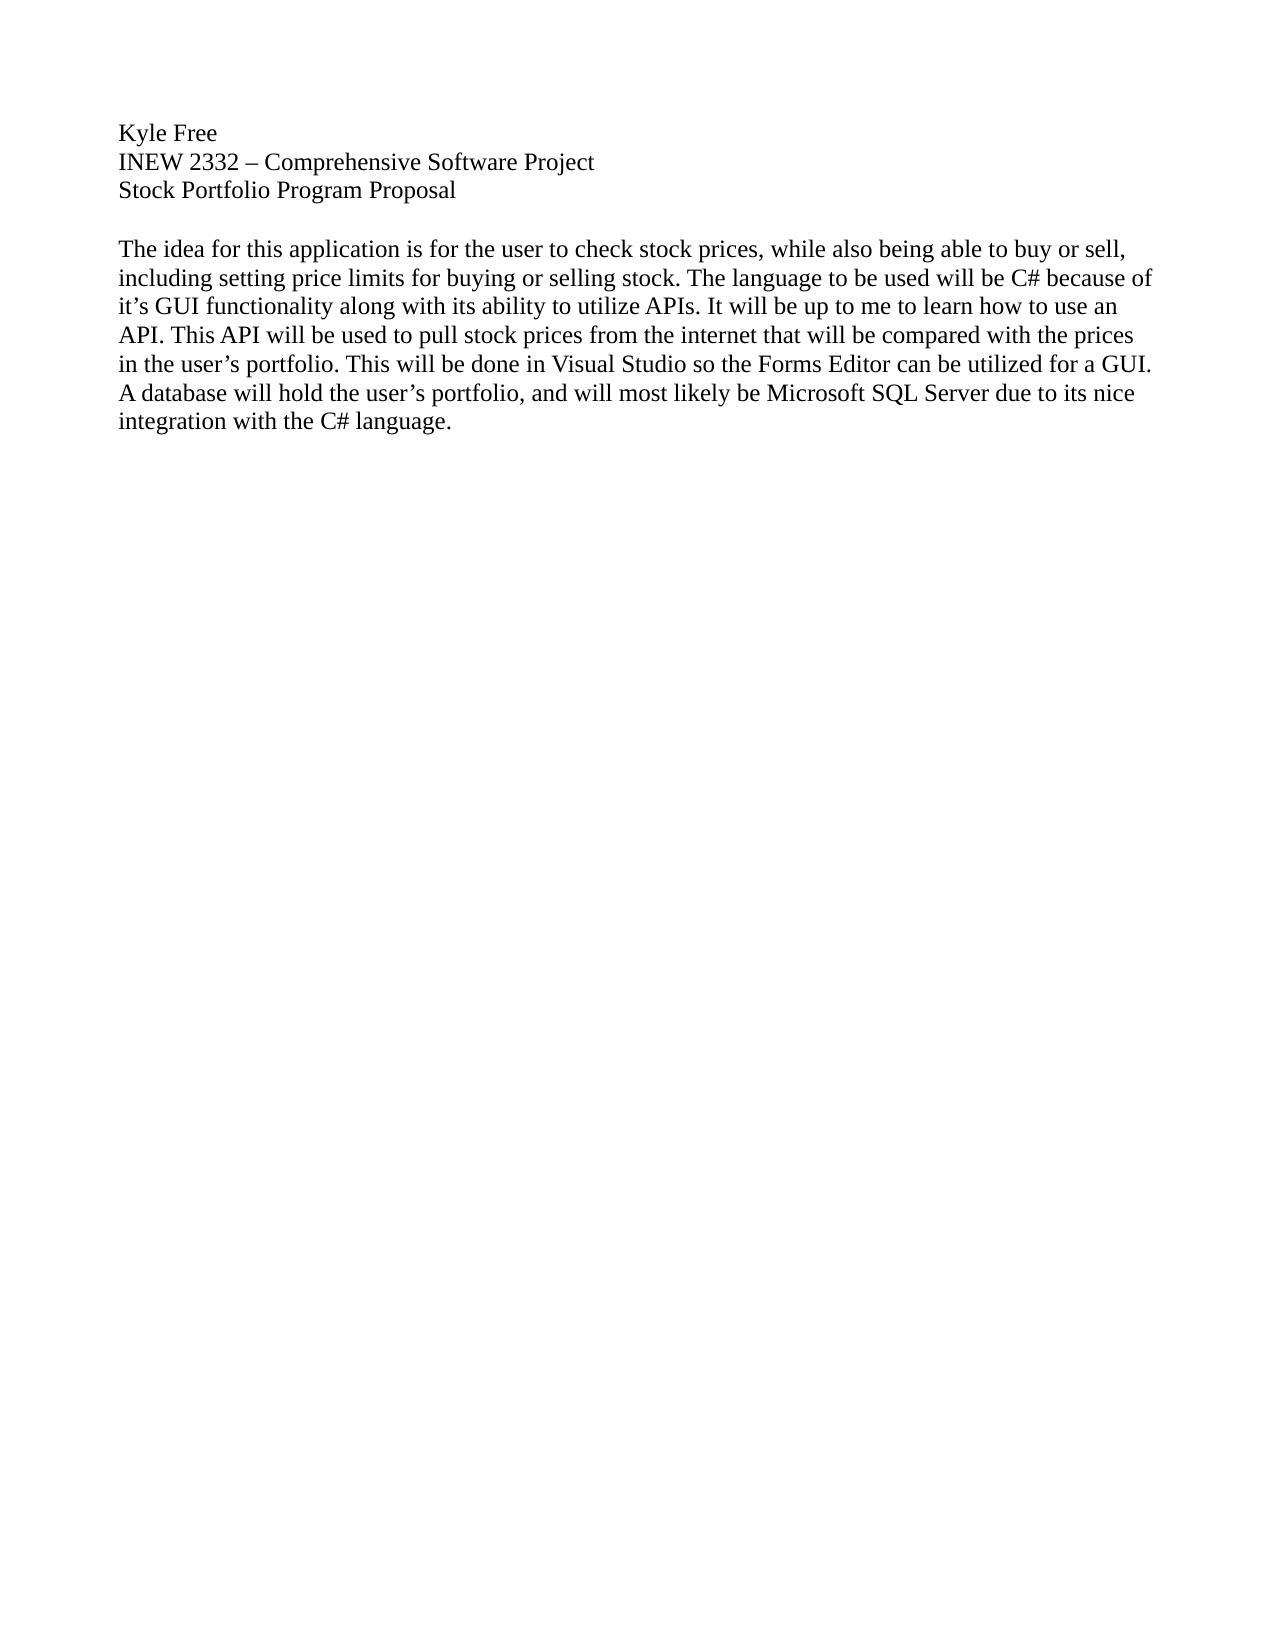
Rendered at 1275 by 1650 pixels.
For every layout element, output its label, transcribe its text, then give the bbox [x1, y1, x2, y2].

text The idea for this application is for the user to check stock prices, while also being able to buy or sell, including setting price limits for buying or selling stock. The language to be used will be C# because of it’s GUI functionality along with its ability to utilize APIs. It will be up to me to learn how to use an API. This API will be used to pull stock prices from the internet that will be compared with the prices in the user’s portfolio. This will be done in Visual Studio so the Forms Editor can be utilized for a GUI. A database will hold the user’s portfolio, and will most likely be Microsoft SQL Server due to its nice integration with the C# language. [118, 234, 1157, 435]
